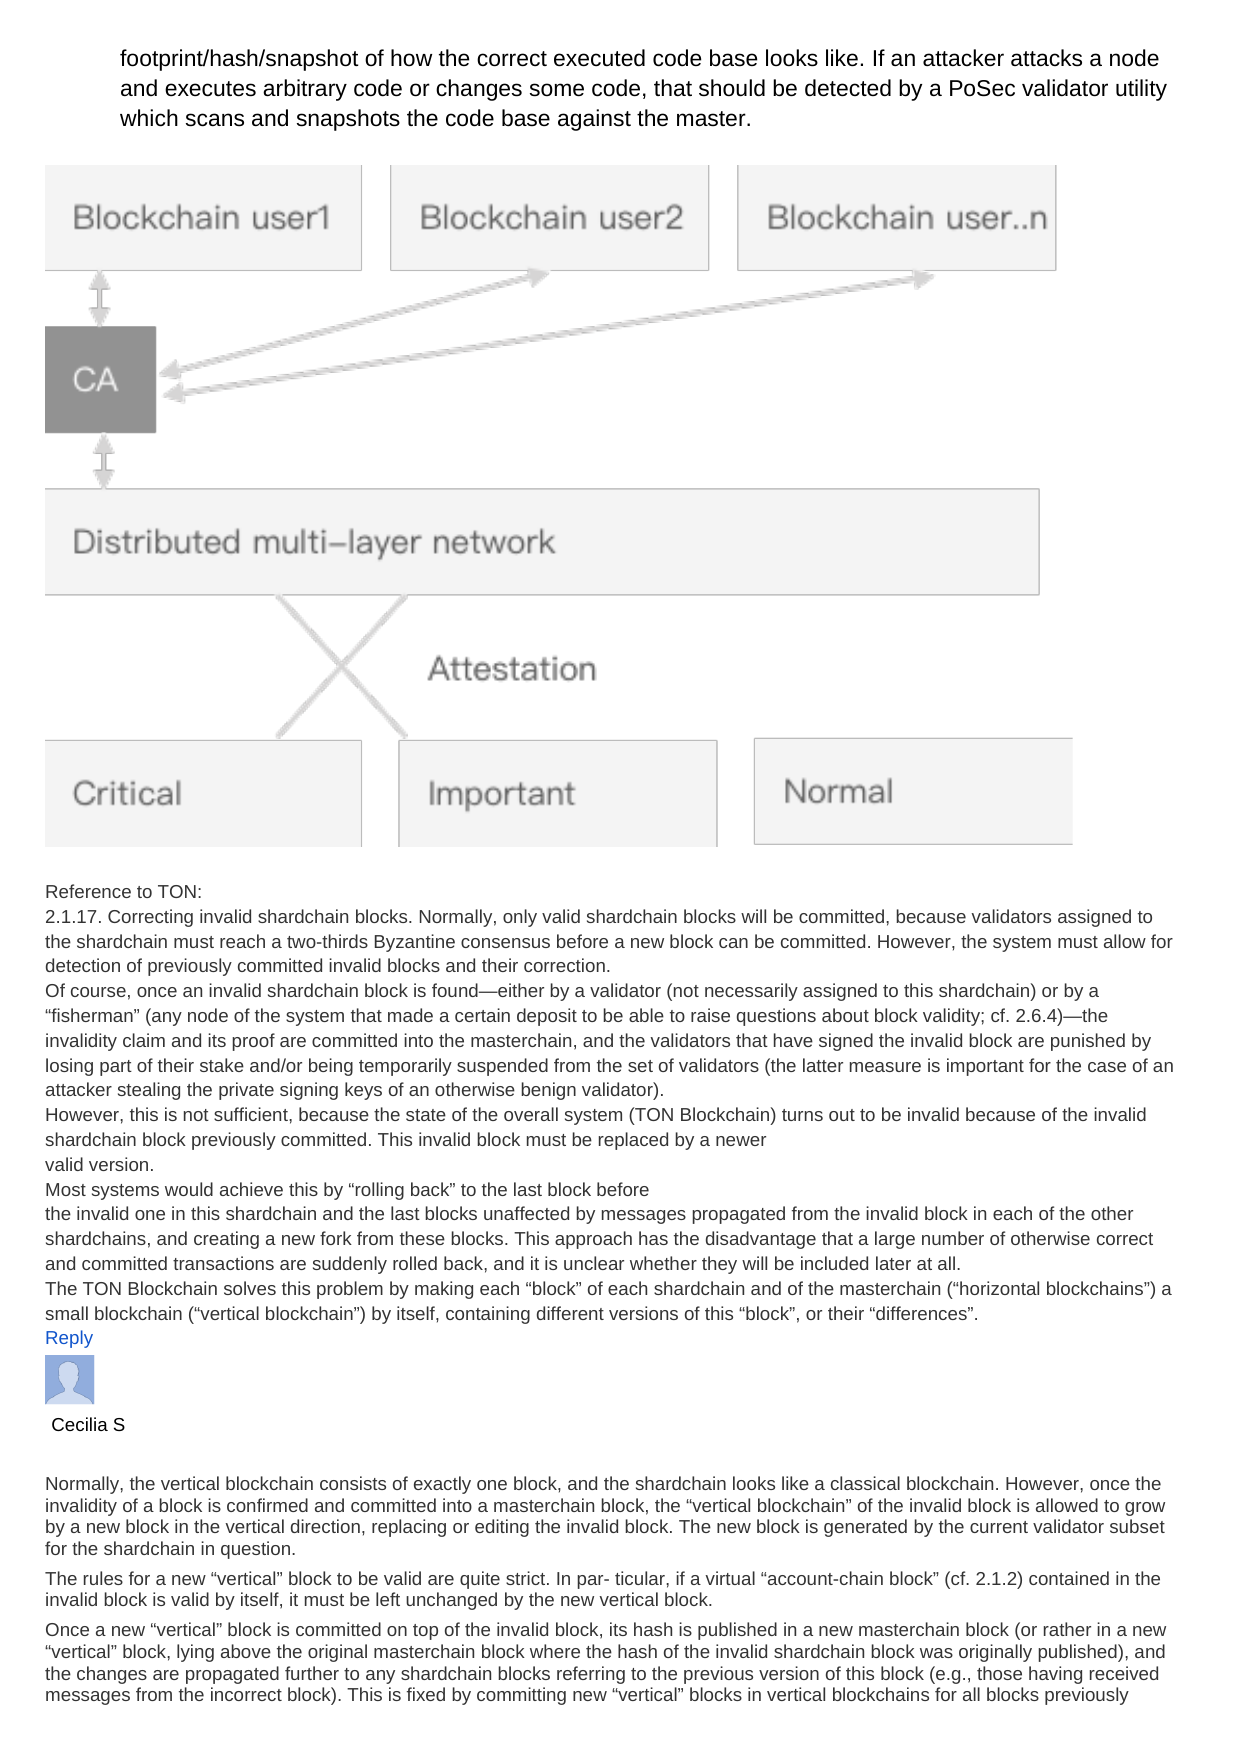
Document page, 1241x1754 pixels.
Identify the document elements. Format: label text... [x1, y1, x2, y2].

text Of course, once an invalid shardchain block is found—either by a validator (not necessarily assigned to this shardchain) or by a “fisherman” (any node of the system that made a certain deposit to be able to raise questions about block validity; cf. 2.6.4)—the invalidity claim and its proof are committed into the masterchain, and the validators that have signed the invalid block are punished by losing part of their stake and/or being temporarily suspended from the set of validators (the latter measure is important for the case of an attacker stealing the private signing keys of an otherwise benign validator). [45, 980, 1177, 1101]
text The TON Blockchain solves this problem by making each “block” of each shardchain and of the masterchain (“horizontal blockchains”) a small blockchain (“vertical blockchain”) by itself, containing different versions of this “block”, or their “differences”. [45, 1278, 1177, 1324]
text Reply [45, 1327, 1177, 1349]
text However, this is not sufficient, because the state of the overall system (TON Blockchain) turns out to be invalid because of the invalid shardchain block previously committed. This invalid block must be replaced by a newer [45, 1104, 1177, 1150]
text the invalid one in this shardchain and the last blocks unaffected by messages propagated from the invalid block in each of the other shardchains, and creating a new fork from these blocks. This approach has the disadvantage that a large number of otherwise correct and committed transactions are suddenly rolled back, and it is unclear whether they will be included later at all. [45, 1203, 1177, 1274]
text valid version. [45, 1154, 1177, 1175]
text Once a new “vertical” block is committed on top of the invalid block, its hash is published in a new masterchain block (or rather in a new “vertical” block, lying above the original masterchain block where the hash of the invalid shardchain block was originally published), and the changes are propagated further to any shardchain blocks referring to the previous version of this block (e.g., those having received messages from the incorrect block). This is fixed by committing new “vertical” blocks in vertical blockchains for all blocks previously [45, 1619, 1177, 1705]
text Most systems would achieve this by “rolling back” to the last block before [45, 1178, 1177, 1200]
text Reference to TON: [45, 881, 1177, 902]
picture [45, 165, 1073, 847]
text 2.1.17. Correcting invalid shardchain blocks. Normally, only valid shardchain blocks will be committed, because validators assigned to the shardchain must reach a two-thirds Byzantine consensus before a new block can be committed. However, the system must allow for detection of previously committed invalid blocks and their correction. [45, 906, 1177, 977]
text Normally, the vertical blockchain consists of exactly one block, and the shardchain looks like a classical blockchain. However, once the invalidity of a block is confirmed and committed into a masterchain block, the “vertical blockchain” of the invalid block is allowed to grow by a new block in the vertical direction, replacing or editing the invalid block. The new block is generated by the current validator subset for the shardchain in question. [45, 1473, 1177, 1559]
text The rules for a new “vertical” block to be valid are quite strict. In par- ticular, if a virtual “account-chain block” (cf. 2.1.2) contained in the invalid block is valid by itself, it must be left unchanged by the new vertical block. [45, 1568, 1177, 1611]
picture [45, 1355, 95, 1405]
text Cecilia S [51, 1413, 1170, 1435]
list footprint/hash/snapshot of how the correct executed code base looks like. If an attacker attacks a node and executes arbitrary code or changes some code, that should be detected by a PoSec validator utility which scans and snapshots the code base against the master. [82, 45, 1195, 132]
